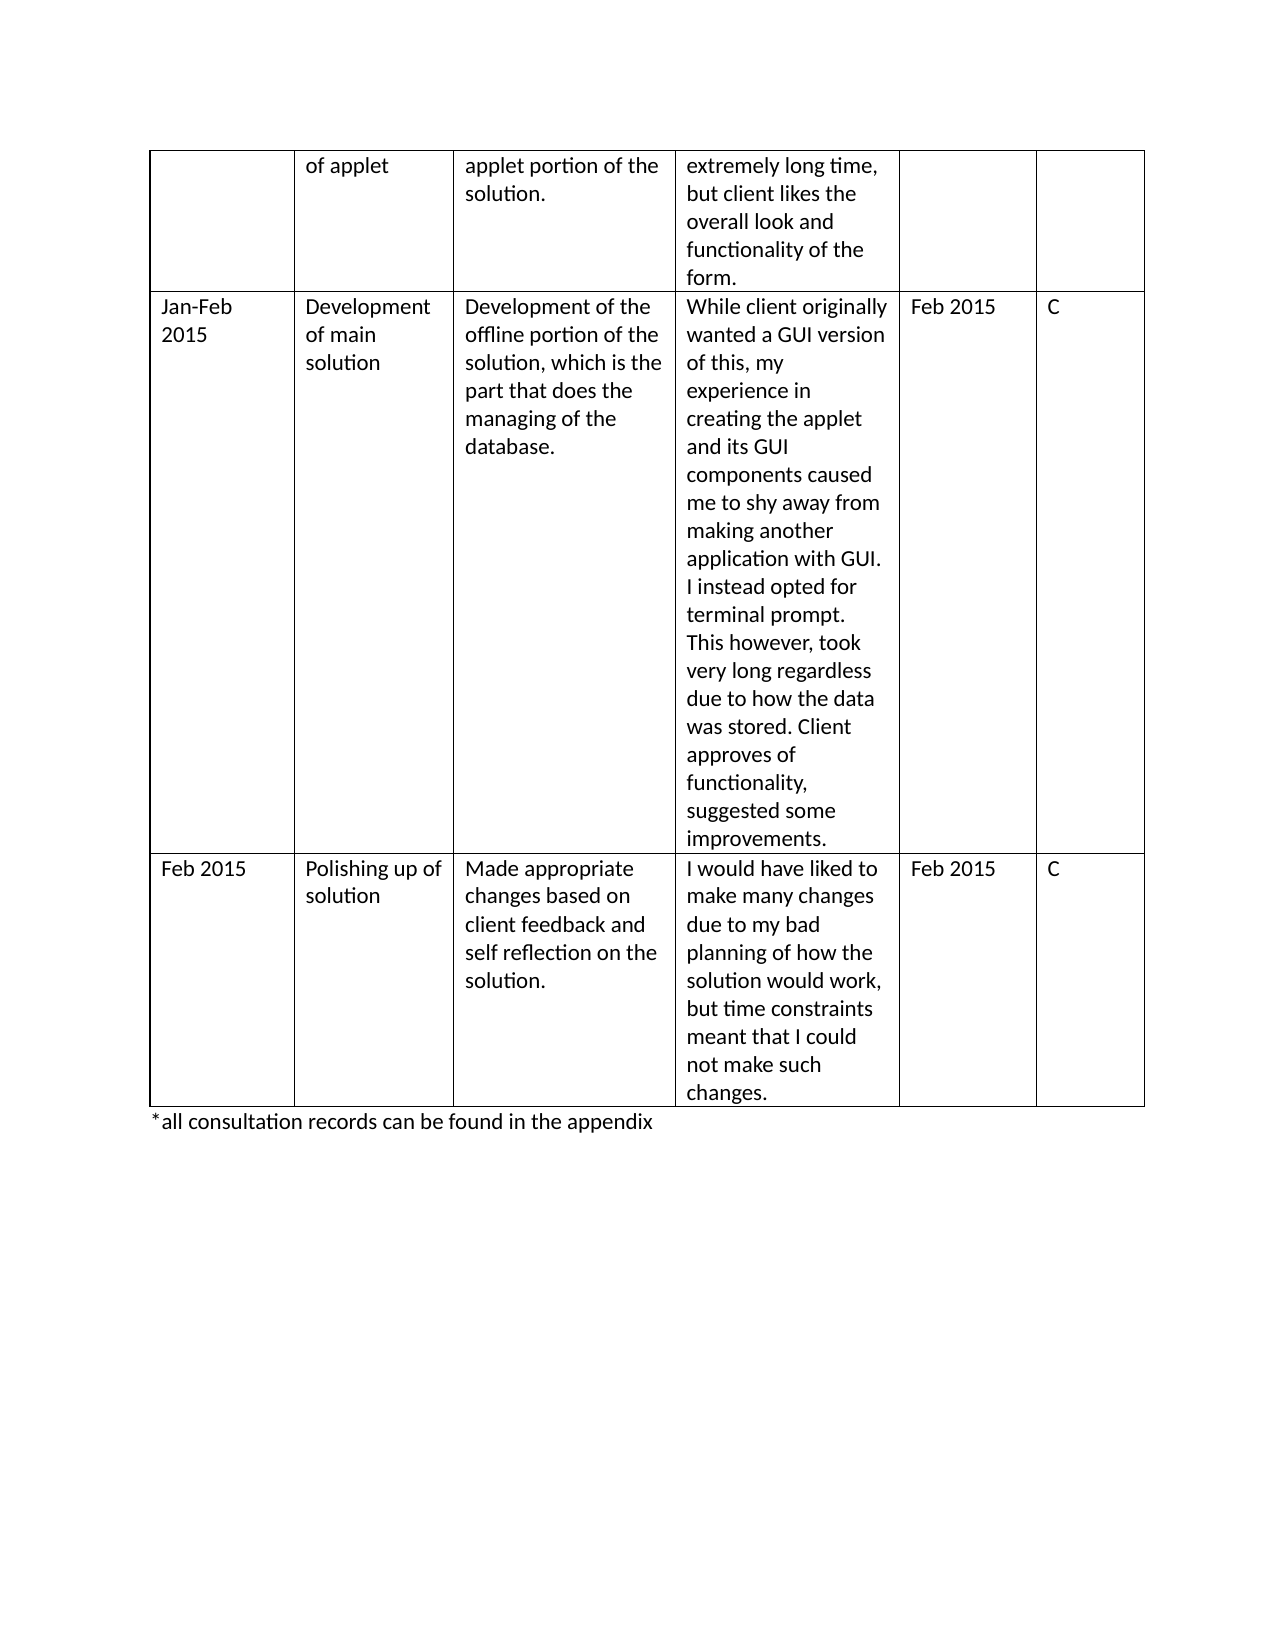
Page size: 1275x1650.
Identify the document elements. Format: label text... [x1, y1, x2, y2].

table_cell Feb 2015 [900, 854, 1036, 1106]
table_cell Made appropriate changes based on client feedback and self reflection on the solution. [454, 854, 675, 1106]
table_cell Feb 2015 [900, 292, 1036, 853]
table_cell While client originally wanted a GUI version of this, my experience in creating the applet and its GUI components caused me to shy away from making another application with GUI. I instead opted for terminal prompt. This however, took very long regardless due to how the data was stored. Client approves of functionality, suggested some improvements. [676, 292, 899, 853]
table_cell Polishing up of solution [295, 854, 453, 1106]
table_cell [900, 151, 1036, 291]
table_cell Development of main solution [295, 292, 453, 853]
table_cell of applet [295, 151, 453, 291]
table_cell [151, 151, 294, 291]
table_cell Feb 2015 [151, 854, 294, 1106]
text *all consultation records can be found in the appendix [150, 1107, 1125, 1135]
table_cell applet portion of the solution. [454, 151, 675, 291]
table_cell extremely long time, but client likes the overall look and functionality of the form. [676, 151, 899, 291]
table_cell Jan-Feb 2015 [151, 292, 294, 853]
table_cell C [1037, 854, 1144, 1106]
table_cell I would have liked to make many changes due to my bad planning of how the solution would work, but time constraints meant that I could not make such changes. [676, 854, 899, 1106]
table_cell C [1037, 292, 1144, 853]
table_cell Development of the offline portion of the solution, which is the part that does the managing of the database. [454, 292, 675, 853]
table_cell [1037, 151, 1144, 291]
